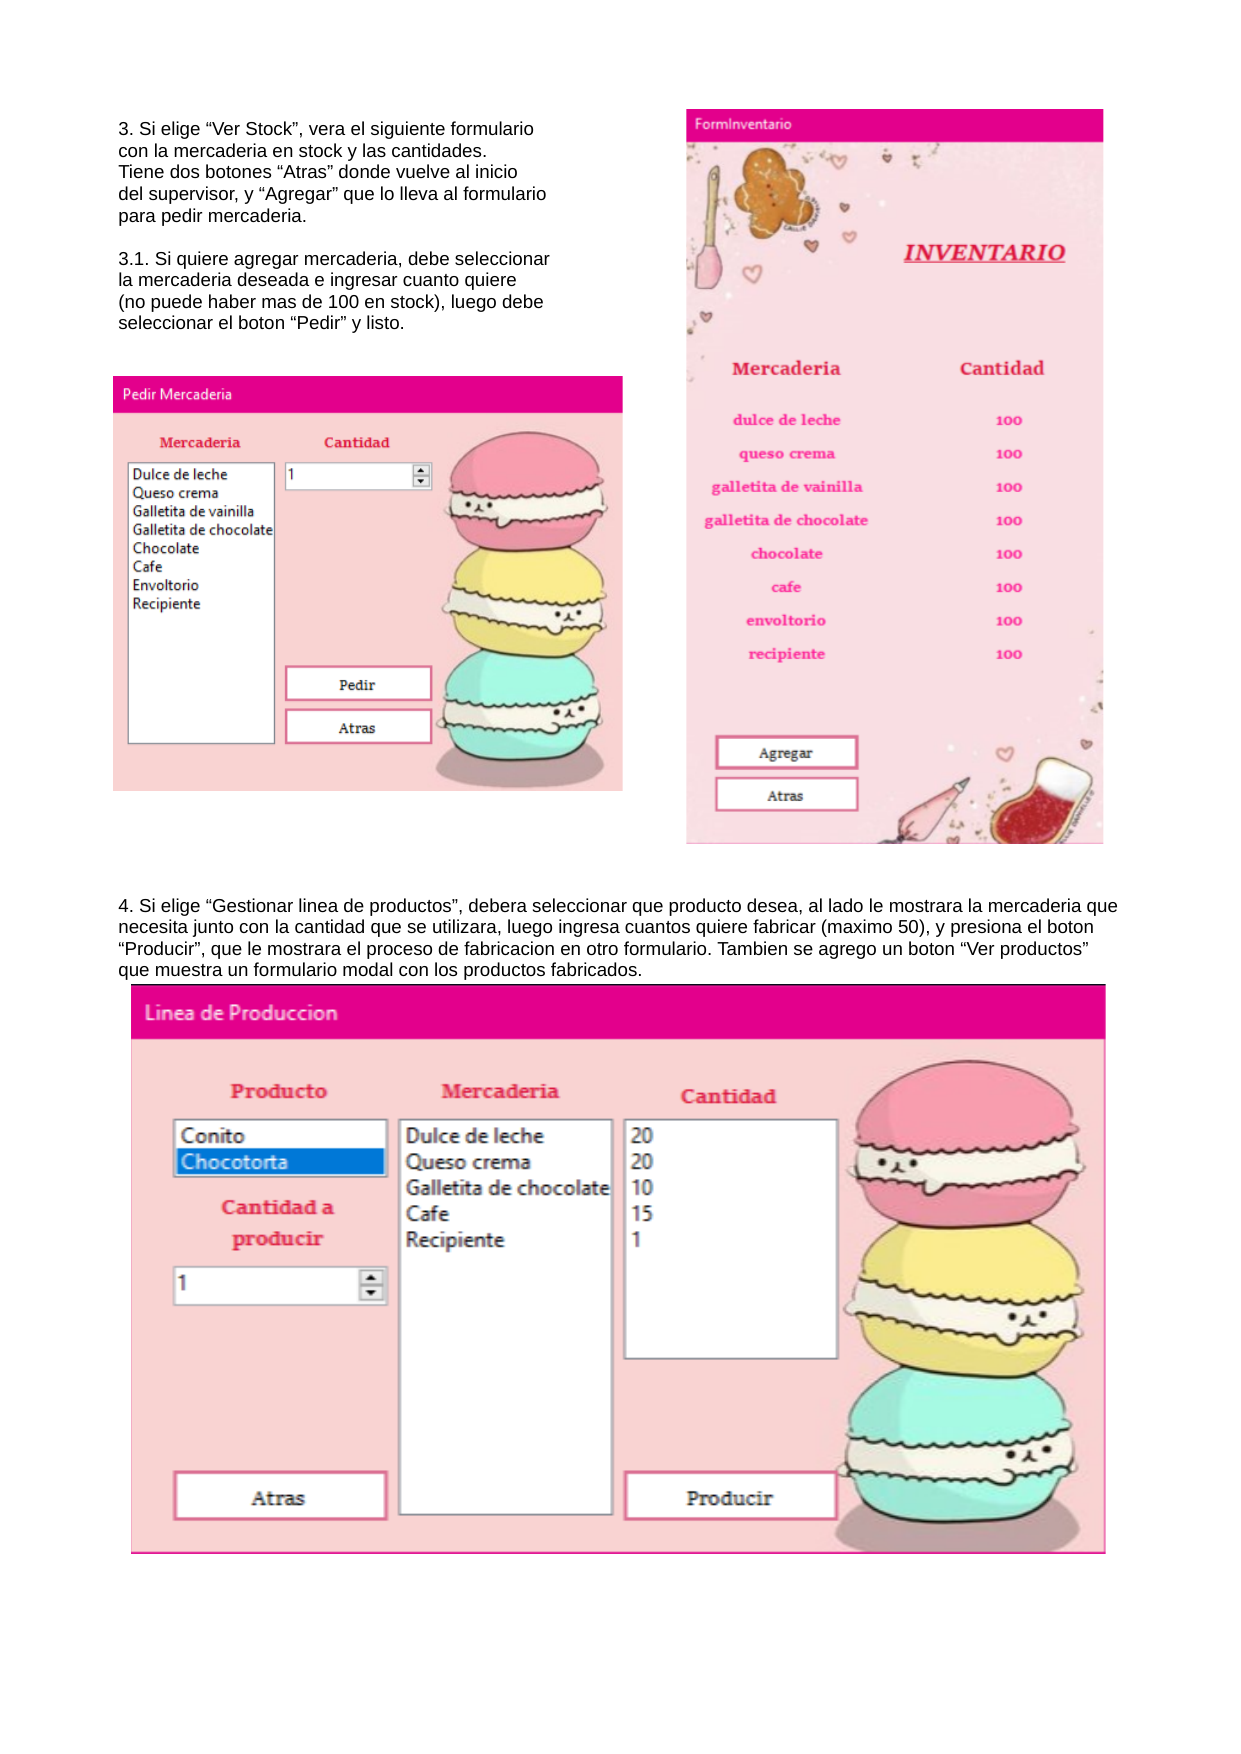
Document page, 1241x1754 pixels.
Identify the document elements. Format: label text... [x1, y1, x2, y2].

picture [131, 984, 1106, 1554]
text con la mercaderia en stock y las cantidades. [118, 140, 686, 161]
text 3.1. Si quiere agregar mercaderia, debe seleccionar [118, 247, 686, 269]
text para pedir mercaderia. [118, 204, 686, 226]
text del supervisor, y “Agregar” que lo lleva al formulario [118, 183, 686, 204]
text (no puede haber mas de 100 en stock), luego debe [118, 291, 686, 312]
text 4. Si elige “Gestionar linea de productos”, debera seleccionar que producto desea, al lado le mostrara la mercaderia que necesita junto con la cantidad que se utilizara, luego ingresa cuantos quiere fabricar (maximo 50), y presiona el boton “Producir”, que le mostrara el proceso de fabricacion en otro formulario. Tambien se agrego un boton “Ver productos” que muestra un formulario modal con los productos fabricados. [118, 894, 1122, 981]
text 3. Si elige “Ver Stock”, vera el siguiente formulario [118, 118, 686, 140]
picture [686, 109, 1104, 844]
picture [113, 376, 623, 791]
text la mercaderia deseada e ingresar cuanto quiere [118, 269, 686, 291]
text seleccionar el boton “Pedir” y listo. [118, 312, 686, 334]
text Tiene dos botones “Atras” donde vuelve al inicio [118, 161, 686, 183]
